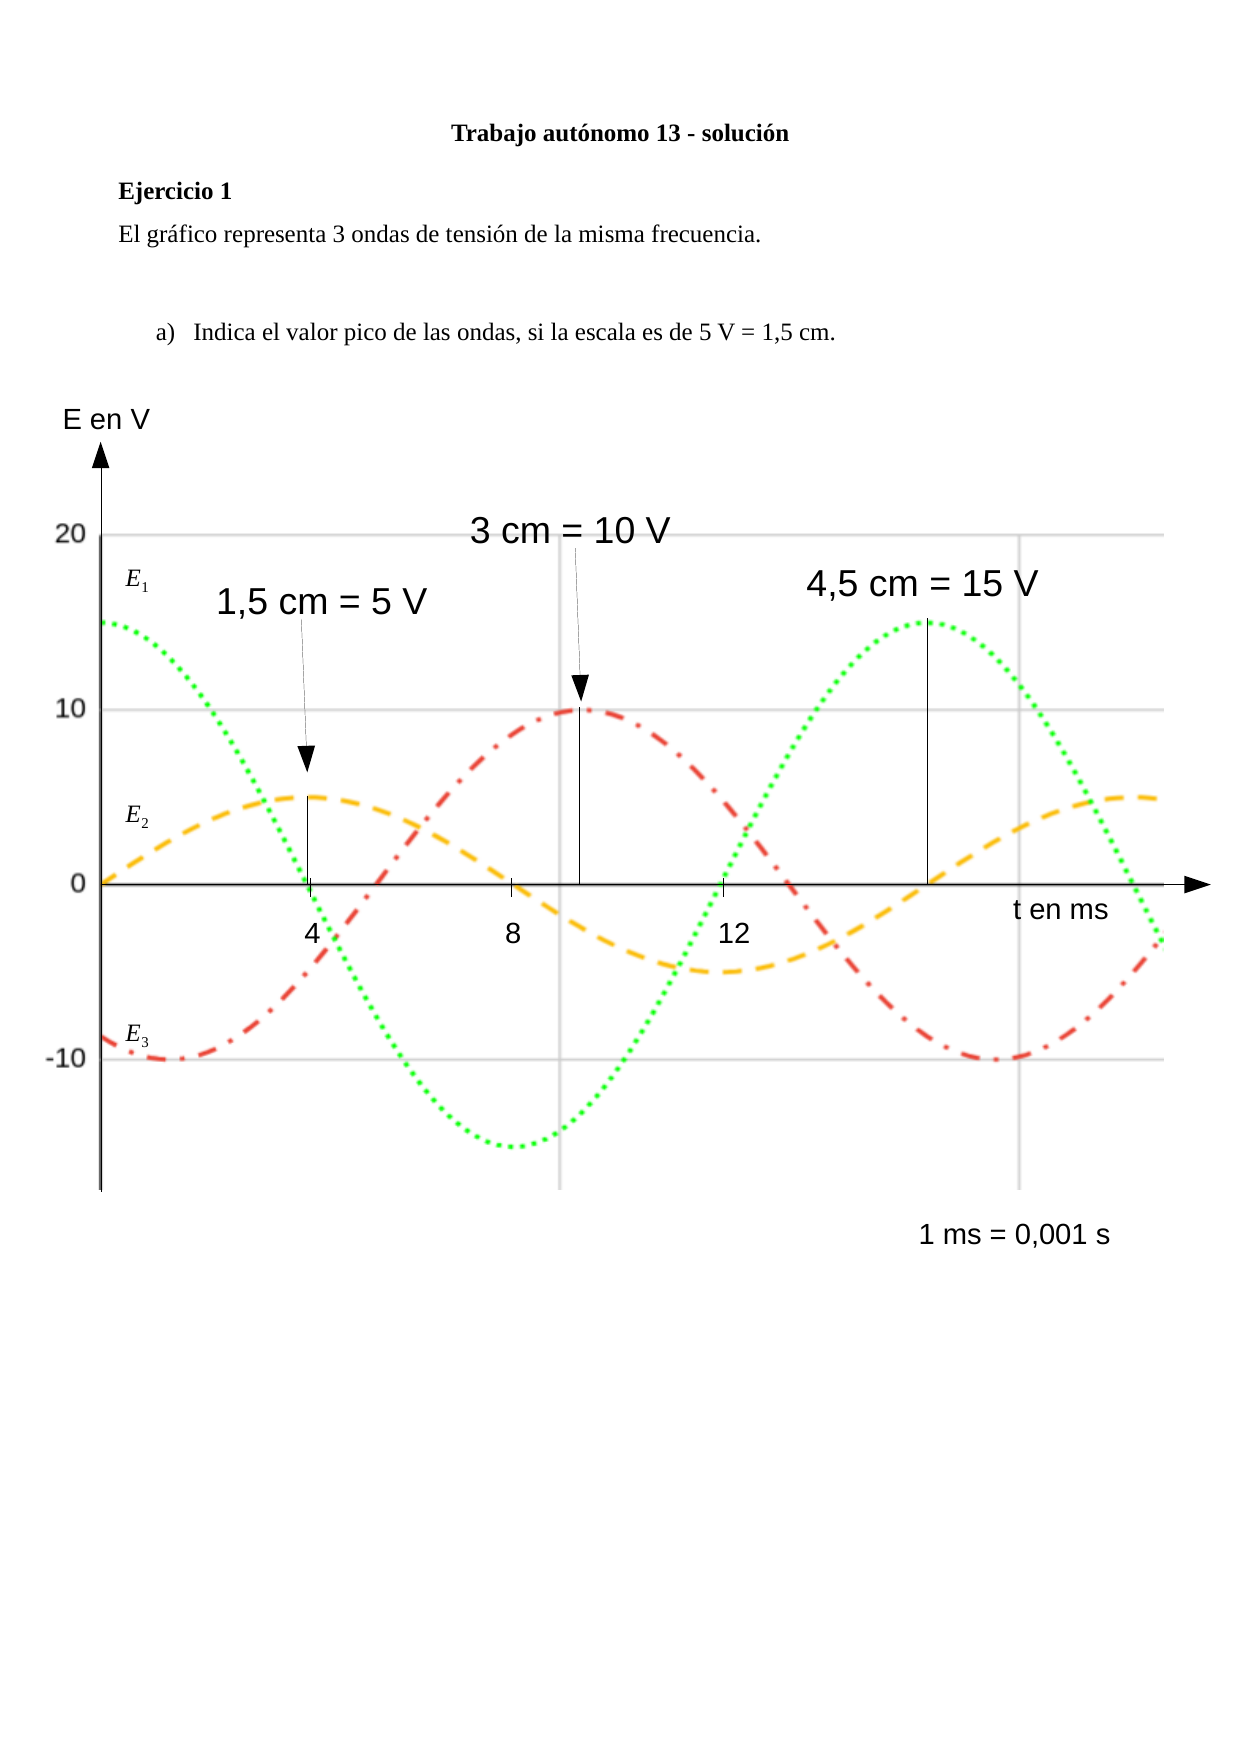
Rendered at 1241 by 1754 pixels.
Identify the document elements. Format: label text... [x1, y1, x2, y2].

text Ejercicio 1 [118, 176, 1122, 204]
picture [102, 885, 1164, 1190]
picture [41, 512, 101, 1190]
picture [102, 512, 1164, 884]
list Indica el valor pico de las ondas, si la escala es de 5 V = 1,5 cm. [156, 317, 1122, 346]
text El gráfico representa 3 ondas de tensión de la misma frecuencia. [118, 219, 1122, 248]
text Trabajo autónomo 13 - solución [118, 118, 1122, 147]
